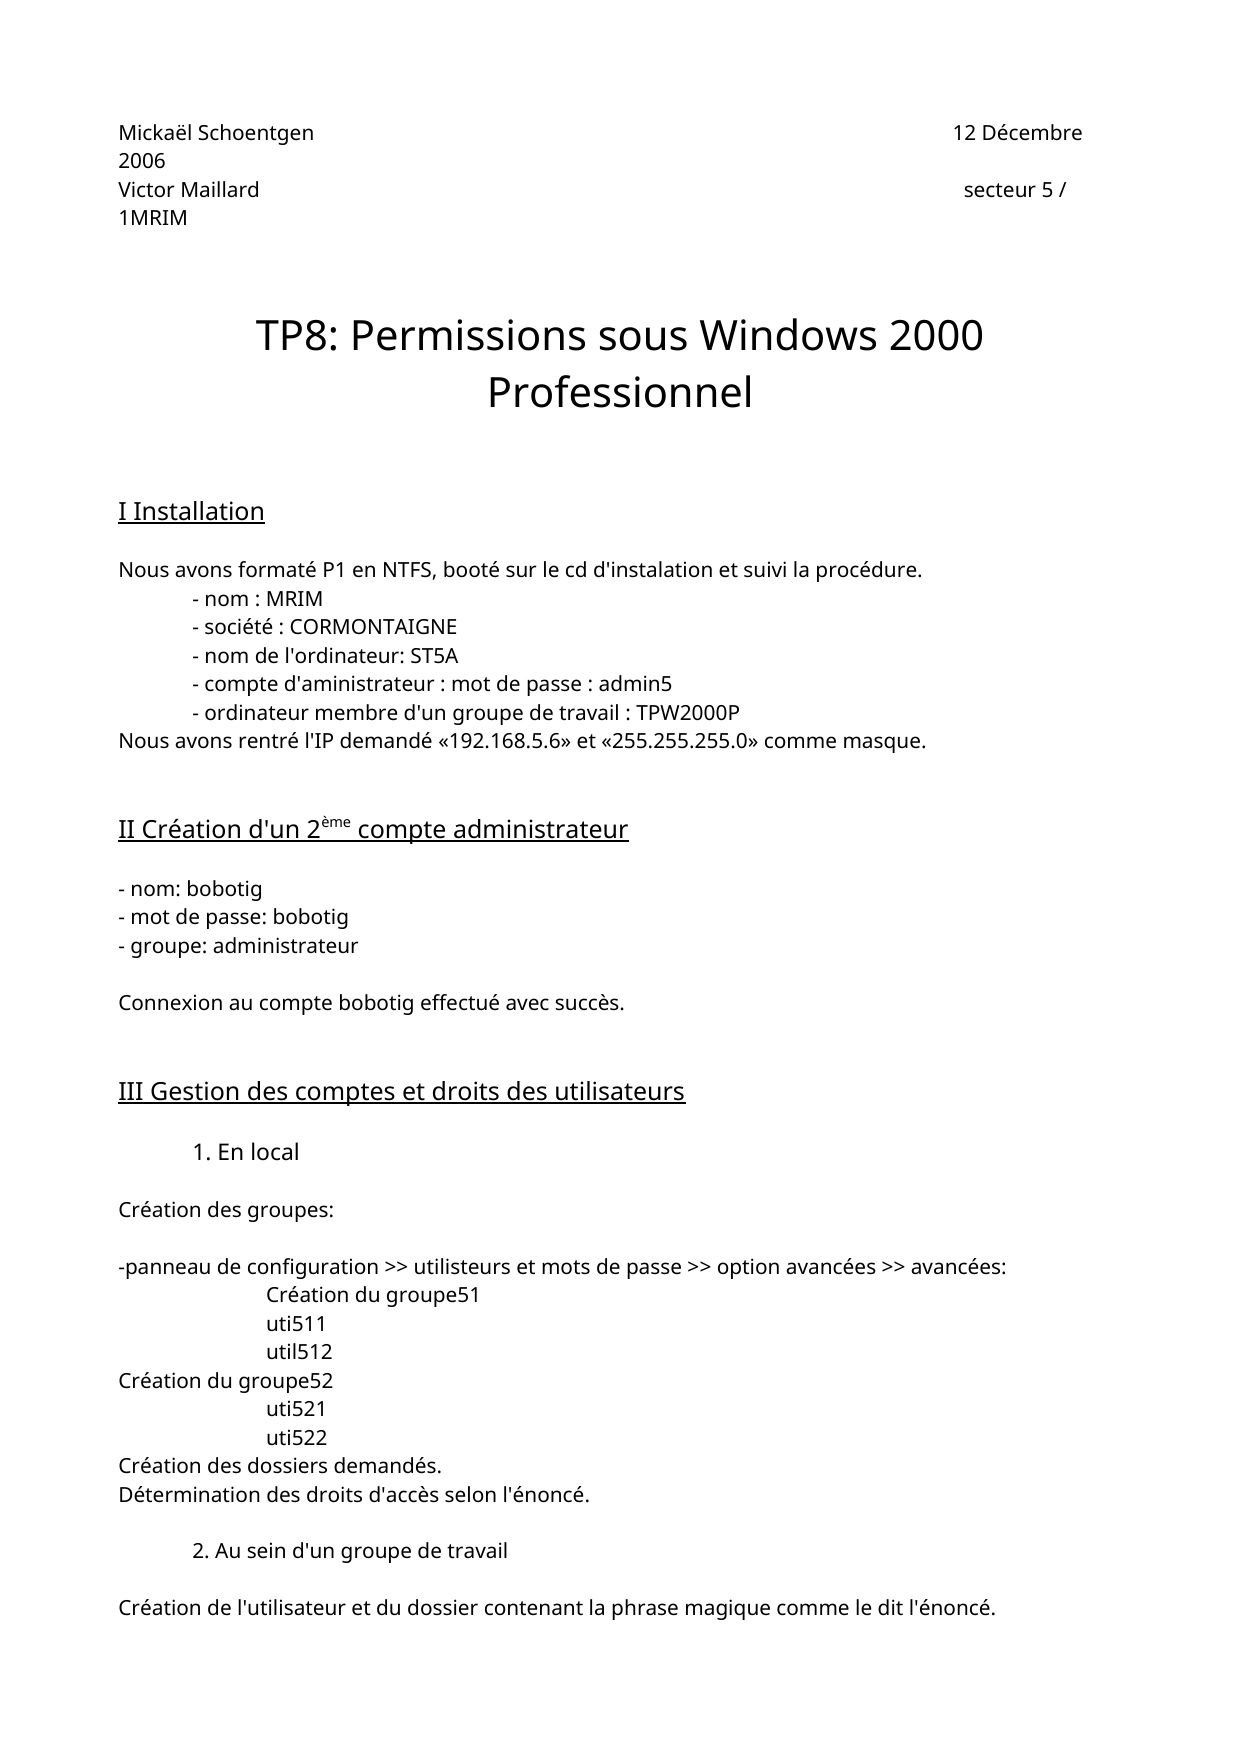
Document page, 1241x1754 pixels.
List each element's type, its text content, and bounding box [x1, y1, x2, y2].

text Victor Maillard secteur 5 / 1MRIM [118, 175, 1122, 232]
text - nom de l'ordinateur: ST5A [118, 641, 1122, 669]
text Détermination des droits d'accès selon l'énoncé. [118, 1480, 1122, 1508]
text TP8: Permissions sous Windows 2000 Professionnel [118, 306, 1122, 419]
text Connexion au compte bobotig effectué avec succès. [118, 988, 1122, 1016]
text Création des groupes: [118, 1195, 1122, 1224]
text - groupe: administrateur [118, 931, 1122, 959]
text uti511 [118, 1309, 1122, 1337]
text - nom : MRIM [118, 584, 1122, 612]
text -panneau de configuration >> utilisteurs et mots de passe >> option avancées >> avancées: [118, 1252, 1122, 1281]
text 1. En local [118, 1136, 1122, 1167]
text - compte d'aministrateur : mot de passe : admin5 [118, 669, 1122, 698]
text 2. Au sein d'un groupe de travail [118, 1537, 1122, 1565]
text II Création d'un 2ème compte administrateur [118, 812, 1122, 846]
text Création de l'utilisateur et du dossier contenant la phrase magique comme le dit l'énoncé. [118, 1593, 1122, 1622]
text uti522 [118, 1423, 1122, 1451]
text - ordinateur membre d'un groupe de travail : TPW2000P [118, 698, 1122, 726]
text Création du groupe51 [118, 1281, 1122, 1309]
text Création des dossiers demandés. [118, 1451, 1122, 1480]
text Création du groupe52 [118, 1366, 1122, 1394]
text III Gestion des comptes et droits des utilisateurs [118, 1073, 1122, 1107]
text util512 [118, 1337, 1122, 1366]
text - mot de passe: bobotig [118, 902, 1122, 931]
text - société : CORMONTAIGNE [118, 612, 1122, 641]
text - nom: bobotig [118, 874, 1122, 902]
text Nous avons formaté P1 en NTFS, booté sur le cd d'instalation et suivi la procédure. [118, 556, 1122, 584]
text Mickaël Schoentgen 12 Décembre 2006 [118, 118, 1122, 175]
text uti521 [118, 1394, 1122, 1423]
text I Installation [118, 493, 1122, 527]
text Nous avons rentré l'IP demandé «192.168.5.6» et «255.255.255.0» comme masque. [118, 726, 1122, 755]
